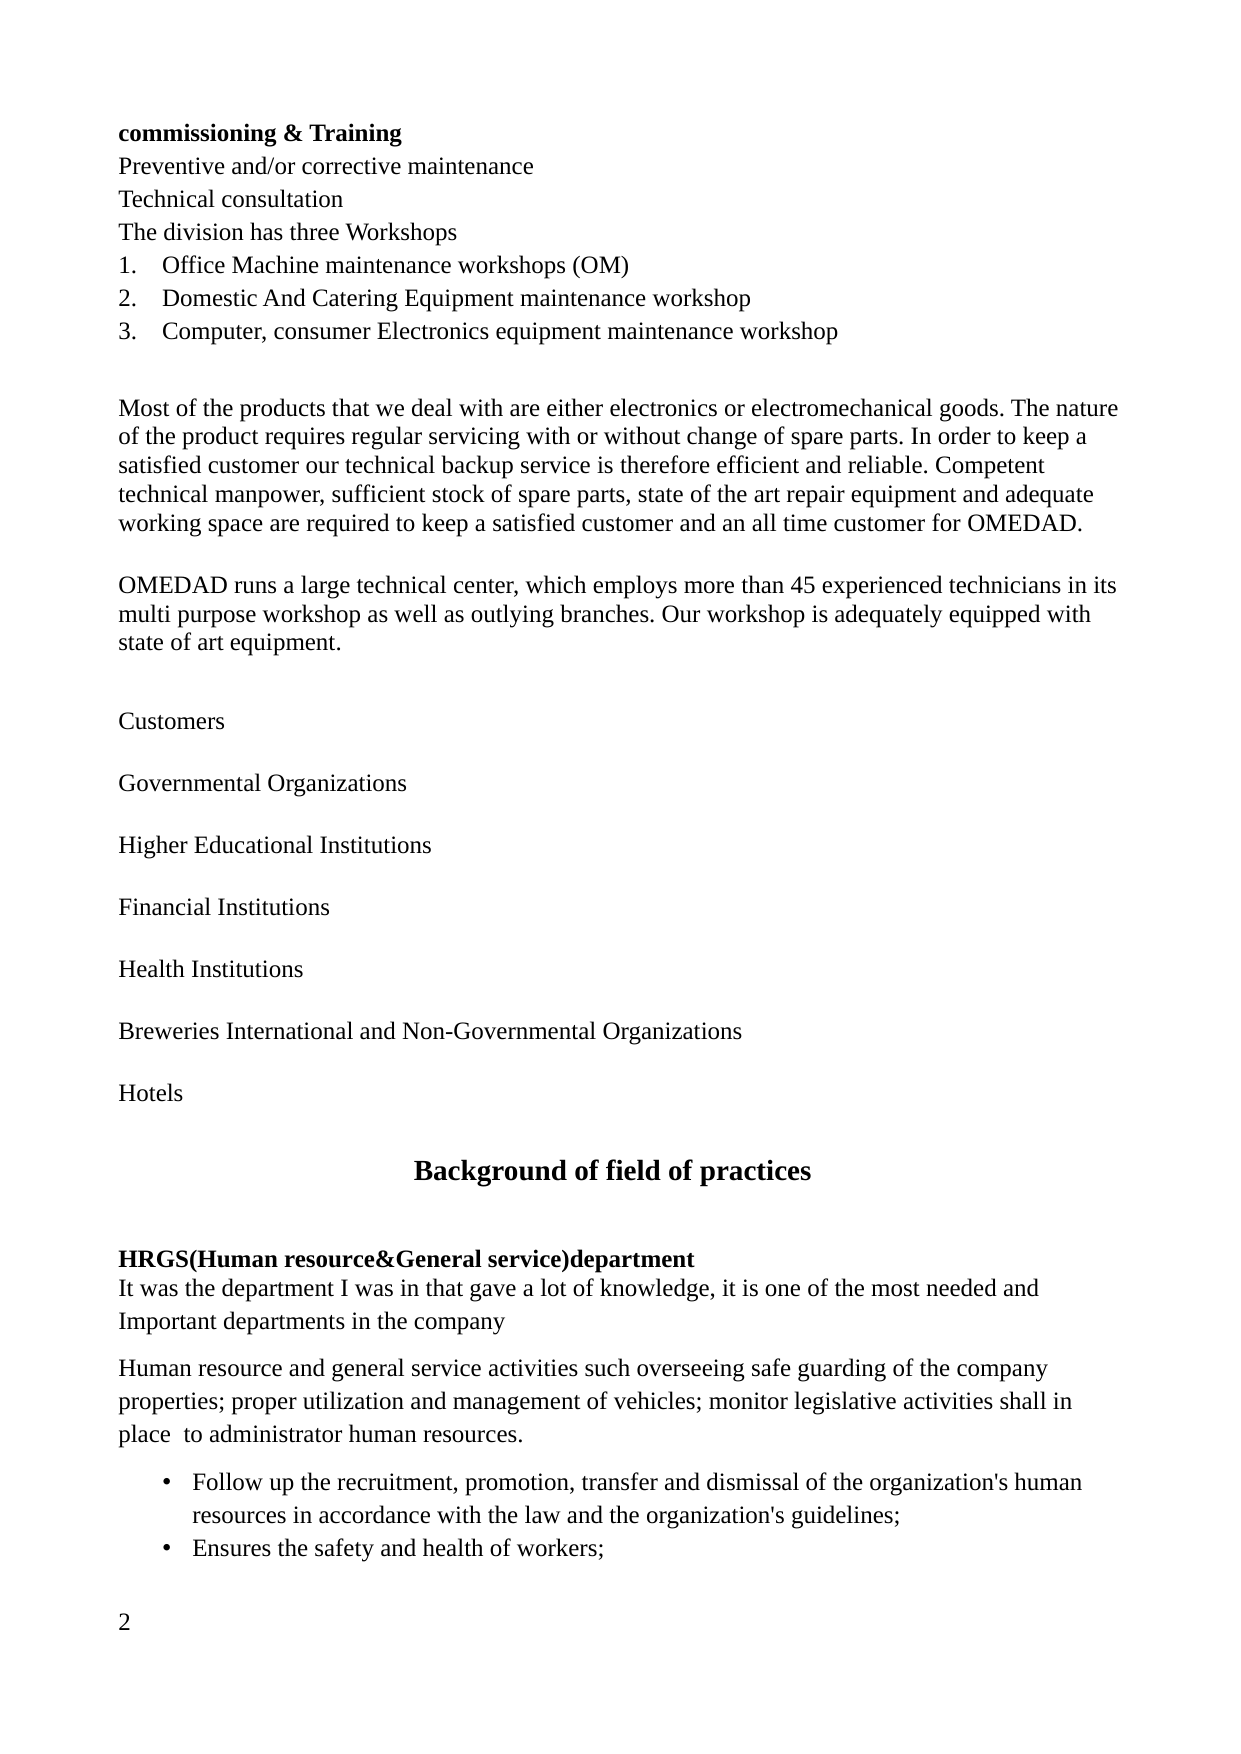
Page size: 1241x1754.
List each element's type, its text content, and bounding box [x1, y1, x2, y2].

subtitle Customers [118, 706, 1122, 734]
text Human resource and general service activities such overseeing safe guarding of the company properties; proper utilization and management of vehicles; monitor legislative activities shall in place to administrator human resources. [118, 1353, 1122, 1448]
text Most of the products that we deal with are either electronics or electromechanical goods. The nature of the product requires regular servicing with or without change of spare parts. In order to keep a satisfied customer our technical backup service is therefore efficient and reliable. Competent technical manpower, sufficient stock of spare parts, state of the art repair equipment and adequate working space are required to keep a satisfied customer and an all time customer for OMEDAD. [118, 393, 1122, 536]
subtitle Health Institutions [118, 954, 1122, 983]
subtitle Breweries International and Non-Governmental Organizations [118, 1016, 1122, 1045]
subtitle Financial Institutions [118, 892, 1122, 921]
text OMEDAD runs a large technical center, which employs more than 45 experienced technicians in its multi purpose workshop as well as outlying branches. Our workshop is adequately equipped with state of art equipment. [118, 570, 1122, 656]
text Background of field of practices [118, 1153, 1122, 1187]
text It was the department I was in that gave a lot of knowledge, it is one of the most needed and Important departments in the company [118, 1273, 1122, 1334]
text HRGS(Human resource&General service)department [118, 1244, 1122, 1273]
subtitle Governmental Organizations [118, 768, 1122, 797]
text commissioning & Training Preventive and/or corrective maintenance Technical consultation The division has three Workshops 1. Office Machine maintenance workshops (OM) 2. Domestic And Catering Equipment maintenance workshop 3. Computer, consumer Electronics equipment maintenance workshop [118, 118, 1122, 345]
subtitle Hotels [118, 1078, 1122, 1107]
list Ensures the safety and health of workers; [162, 1533, 1122, 1562]
subtitle Higher Educational Institutions [118, 830, 1122, 859]
list Follow up the recruitment, promotion, transfer and dismissal of the organization's human resources in accordance with the law and the organization's guidelines; [162, 1467, 1122, 1529]
